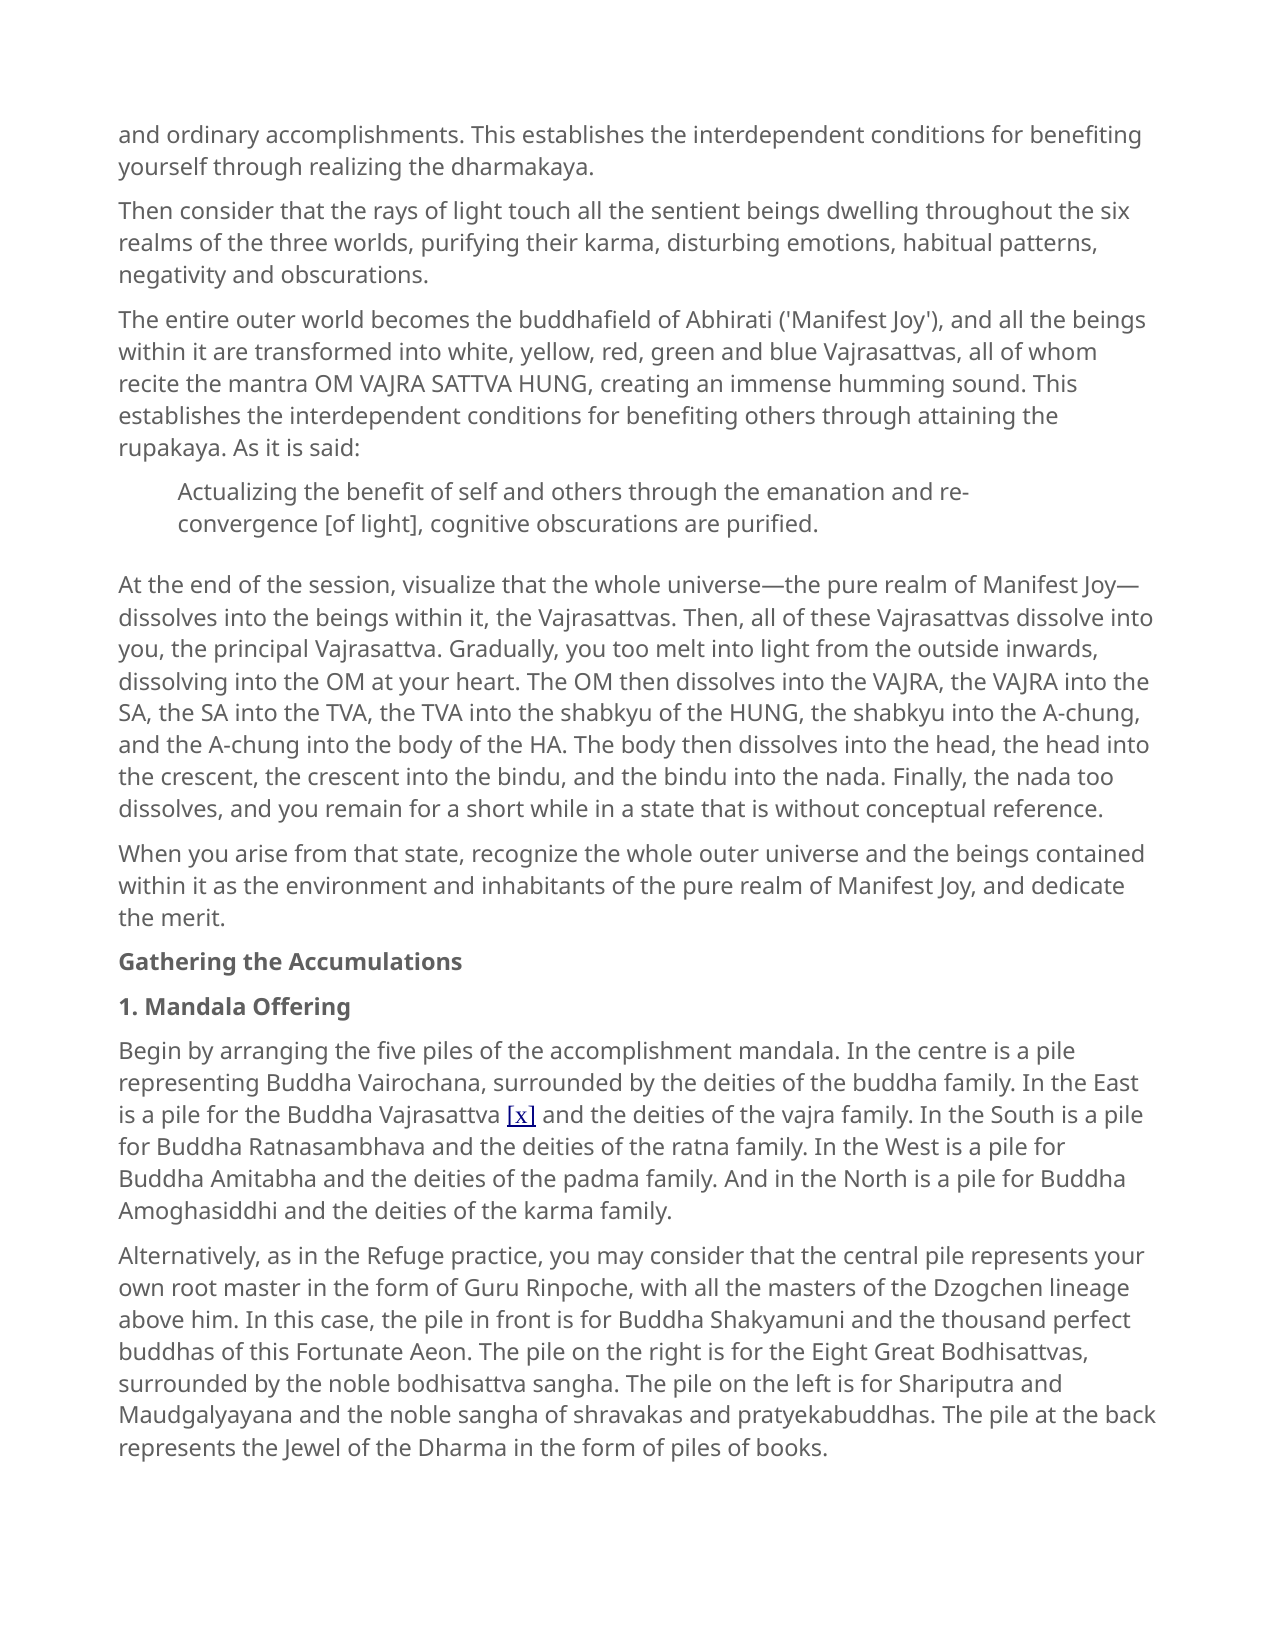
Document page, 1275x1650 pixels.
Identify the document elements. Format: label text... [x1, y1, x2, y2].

text Begin by arranging the five piles of the accomplishment mandala. In the centre is a pile representing Buddha Vairochana, surrounded by the deities of the buddha family. In the East is a pile for the Buddha Vajrasattva [x] and the deities of the vajra family. In the South is a pile for Buddha Ratnasambhava and the deities of the ratna family. In the West is a pile for Buddha Amitabha and the deities of the padma family. And in the North is a pile for Buddha Amoghasiddhi and the deities of the karma family. [118, 1034, 1157, 1226]
text Actualizing the benefit of self and others through the emanation and re-convergence [of light], cognitive obscurations are purified. [177, 475, 1098, 539]
text When you arise from that state, recognize the whole outer universe and the beings contained within it as the environment and inhabitants of the pure realm of Manifest Joy, and dedicate the merit. [118, 837, 1157, 933]
text and ordinary accomplishments. This establishes the interdependent conditions for benefiting yourself through realizing the dharmakaya. [118, 118, 1157, 182]
text Alternatively, as in the Refuge practice, you may consider that the central pile represents your own root master in the form of Guru Rinpoche, with all the masters of the Dzogchen lineage above him. In this case, the pile in front is for Buddha Shakyamuni and the thousand perfect buddhas of this Fortunate Aeon. The pile on the right is for the Eight Great Bodhisattvas, surrounded by the noble bodhisattva sangha. The pile on the left is for Shariputra and Maudgalyayana and the noble sangha of shravakas and pratyekabuddhas. The pile at the back represents the Jewel of the Dharma in the form of piles of books. [118, 1239, 1157, 1463]
text 1. Mandala Offering [118, 990, 1157, 1022]
text Then consider that the rays of light touch all the sentient beings dwelling throughout the six realms of the three worlds, purifying their karma, disturbing emotions, habitual patterns, negativity and obscurations. [118, 194, 1157, 291]
text Gathering the Accumulations [118, 946, 1157, 978]
text At the end of the session, visualize that the whole universe—the pure realm of Manifest Joy—dissolves into the beings within it, the Vajrasattvas. Then, all of these Vajrasattvas dissolve into you, the principal Vajrasattva. Gradually, you too melt into light from the outside inwards, dissolving into the OM at your heart. The OM then dissolves into the VAJRA, the VAJRA into the SA, the SA into the TVA, the TVA into the shabkyu of the HUNG, the shabkyu into the A-chung, and the A-chung into the body of the HA. The body then dissolves into the head, the head into the crescent, the crescent into the bindu, and the bindu into the nada. Finally, the nada too dissolves, and you remain for a short while in a state that is without conceptual reference. [118, 569, 1157, 825]
text The entire outer world becomes the buddhafield of Abhirati ('Manifest Joy'), and all the beings within it are transformed into white, yellow, red, green and blue Vajrasattvas, all of whom recite the mantra OM VAJRA SATTVA HUNG, creating an immense humming sound. This establishes the interdependent conditions for benefiting others through attaining the rupakaya. As it is said: [118, 303, 1157, 463]
